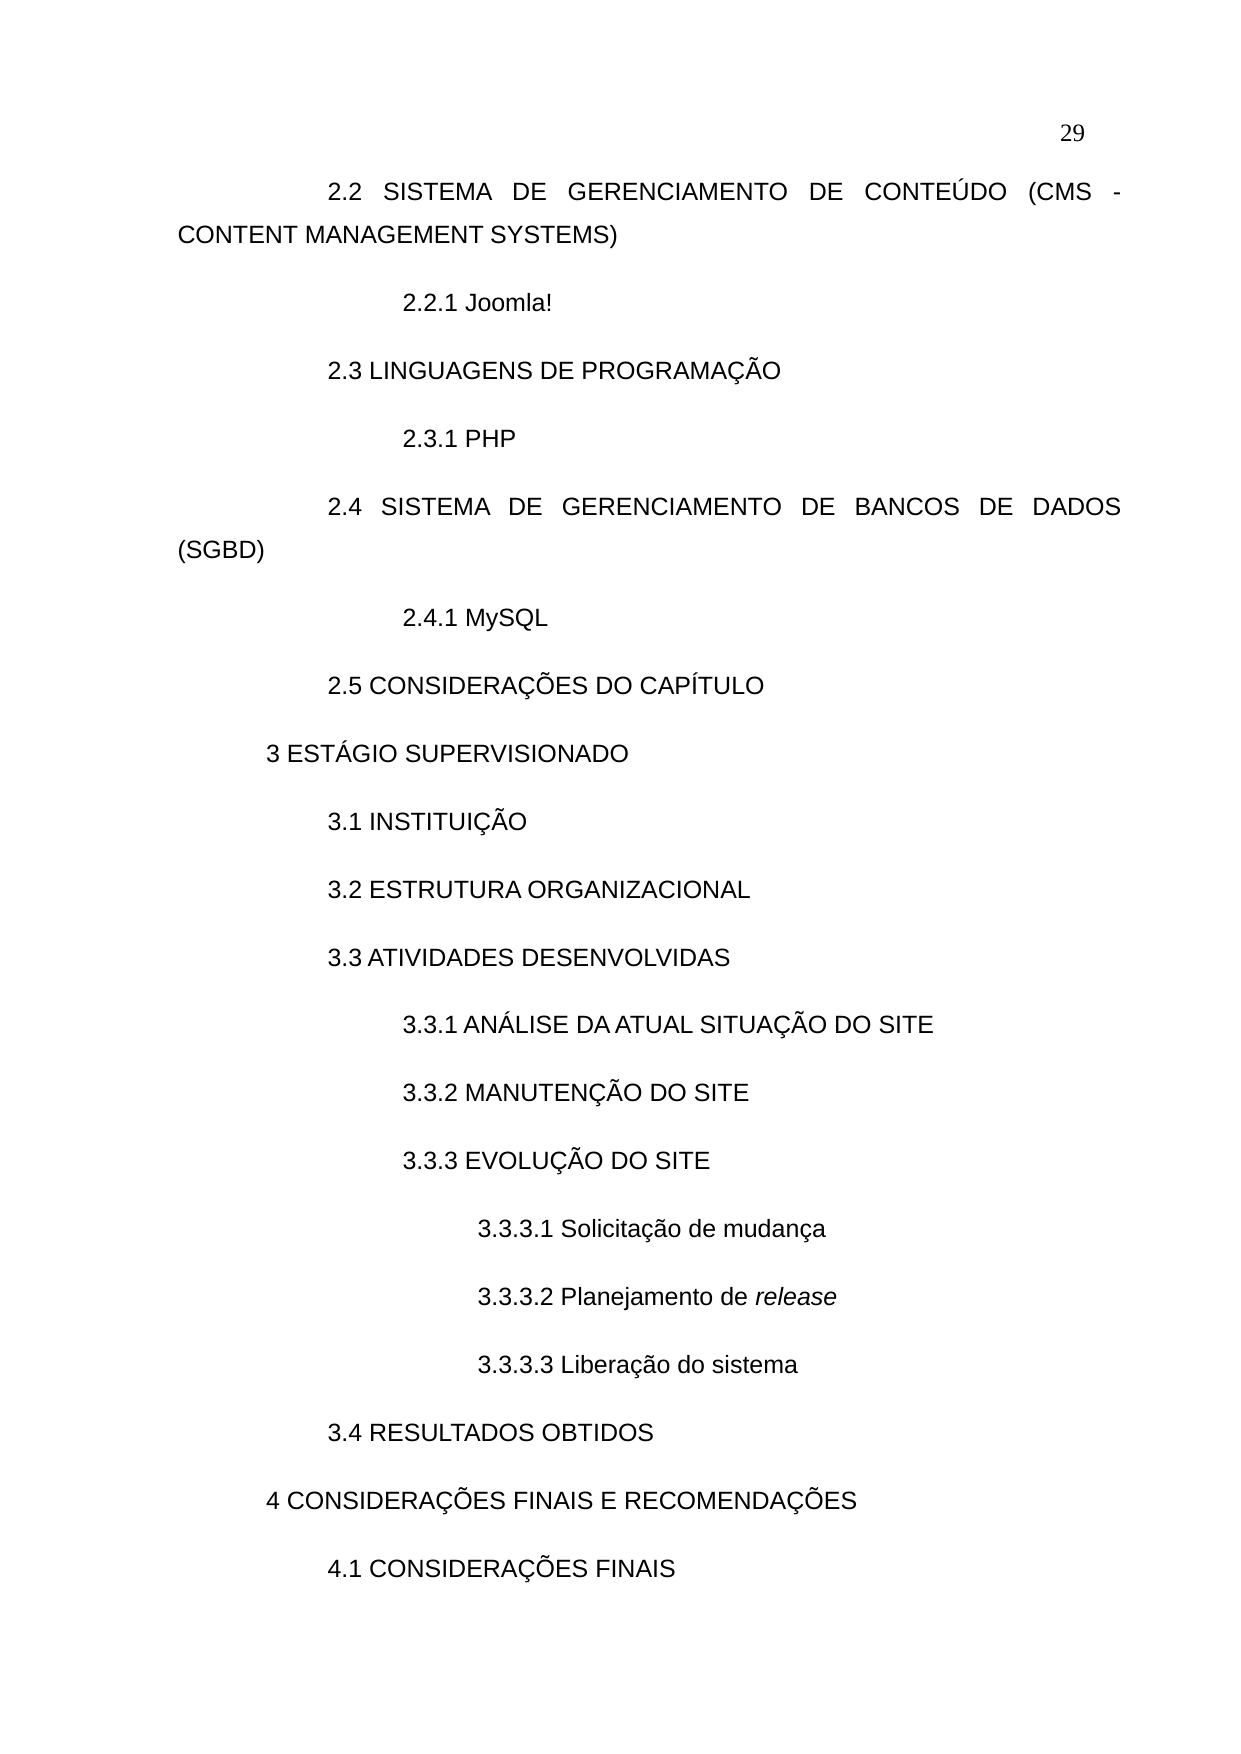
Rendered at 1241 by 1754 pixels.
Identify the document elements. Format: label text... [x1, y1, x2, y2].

text 3.3 Atividades desenvolvidas [177, 943, 1122, 971]
text 2.5 Considerações do capítulo [177, 671, 1122, 700]
text 3.3.1 Análise da atual situação do site [177, 1011, 1122, 1039]
text 3.1 instituição [177, 807, 1122, 836]
text 2.2.1 Joomla! [177, 288, 1122, 317]
text 4 CONSIDERAÇÕES FINAIS E RECOMENDAÇÕES [177, 1486, 1122, 1515]
text 4.1 CONSIDERAÇÕES FINAIS [177, 1554, 1122, 1583]
text 3 Estágio supervisionado [177, 739, 1122, 768]
text 2.3.1 Php [177, 424, 1122, 453]
text 3.3.3.3 Liberação do sistema [177, 1350, 1122, 1379]
text 3.3.3 Evolução do site [177, 1146, 1122, 1175]
text 2.3 Linguagens de Programação [177, 356, 1122, 385]
text 3.3.3.1 Solicitação de mudança [177, 1214, 1122, 1243]
text 3.3.2 Manutenção do site [177, 1078, 1122, 1107]
text 2.4.1 MySQL [177, 603, 1122, 632]
text 2.2 Sistema de Gerenciamento de Conteúdo (CMS - Content Management Systems) [177, 177, 1122, 249]
text 3.3.3.2 Planejamento de release [177, 1282, 1122, 1311]
text 3.2 estrutura organizacional [177, 875, 1122, 903]
text 2.4 Sistema de Gerenciamento de Bancos de Dados (SGBD) [177, 492, 1122, 564]
text 3.4 Resultados Obtidos [177, 1418, 1122, 1447]
